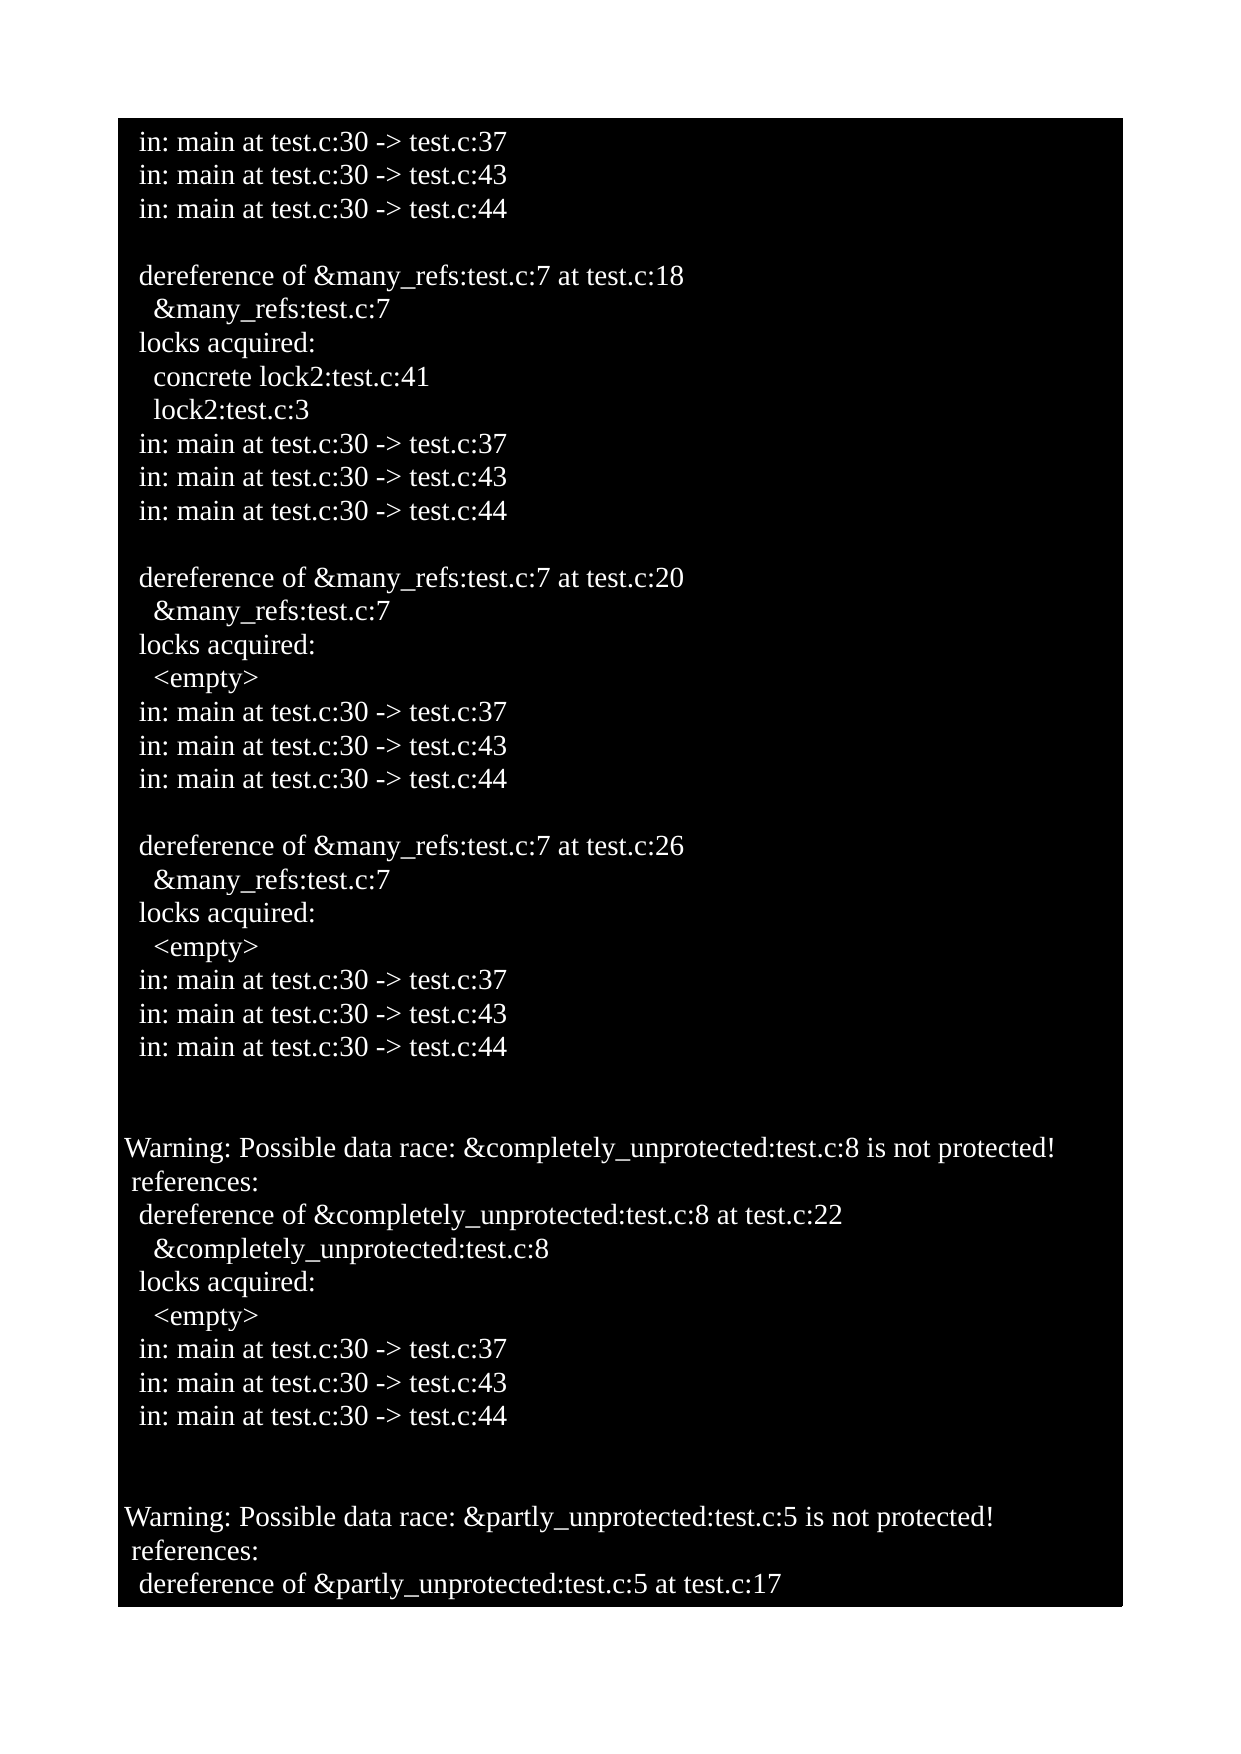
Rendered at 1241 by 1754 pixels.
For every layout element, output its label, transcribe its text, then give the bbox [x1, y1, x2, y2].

table_header in: main at test.c:30 -> test.c:37 in: main at test.c:30 -> test.c:43 in: main at test.c:30 -> test.c:44 dereference of &many_refs:test.c:7 at test.c:18 &many_refs:test.c:7 locks acquired: concrete lock2:test.c:41 lock2:test.c:3 in: main at test.c:30 -> test.c:37 in: main at test.c:30 -> test.c:43 in: main at test.c:30 -> test.c:44 dereference of &many_refs:test.c:7 at test.c:20 &many_refs:test.c:7 locks acquired: <empty> in: main at test.c:30 -> test.c:37 in: main at test.c:30 -> test.c:43 in: main at test.c:30 -> test.c:44 dereference of &many_refs:test.c:7 at test.c:26 &many_refs:test.c:7 locks acquired: <empty> in: main at test.c:30 -> test.c:37 in: main at test.c:30 -> test.c:43 in: main at test.c:30 -> test.c:44 Warning: Possible data race: &completely_unprotected:test.c:8 is not protected! references: dereference of &completely_unprotected:test.c:8 at test.c:22 &completely_unprotected:test.c:8 locks acquired: <empty> in: main at test.c:30 -> test.c:37 in: main at test.c:30 -> test.c:43 in: main at test.c:30 -> test.c:44 Warning: Possible data race: &partly_unprotected:test.c:5 is not protected! references: dereference of &partly_unprotected:test.c:5 at test.c:17 [119, 119, 1122, 1606]
